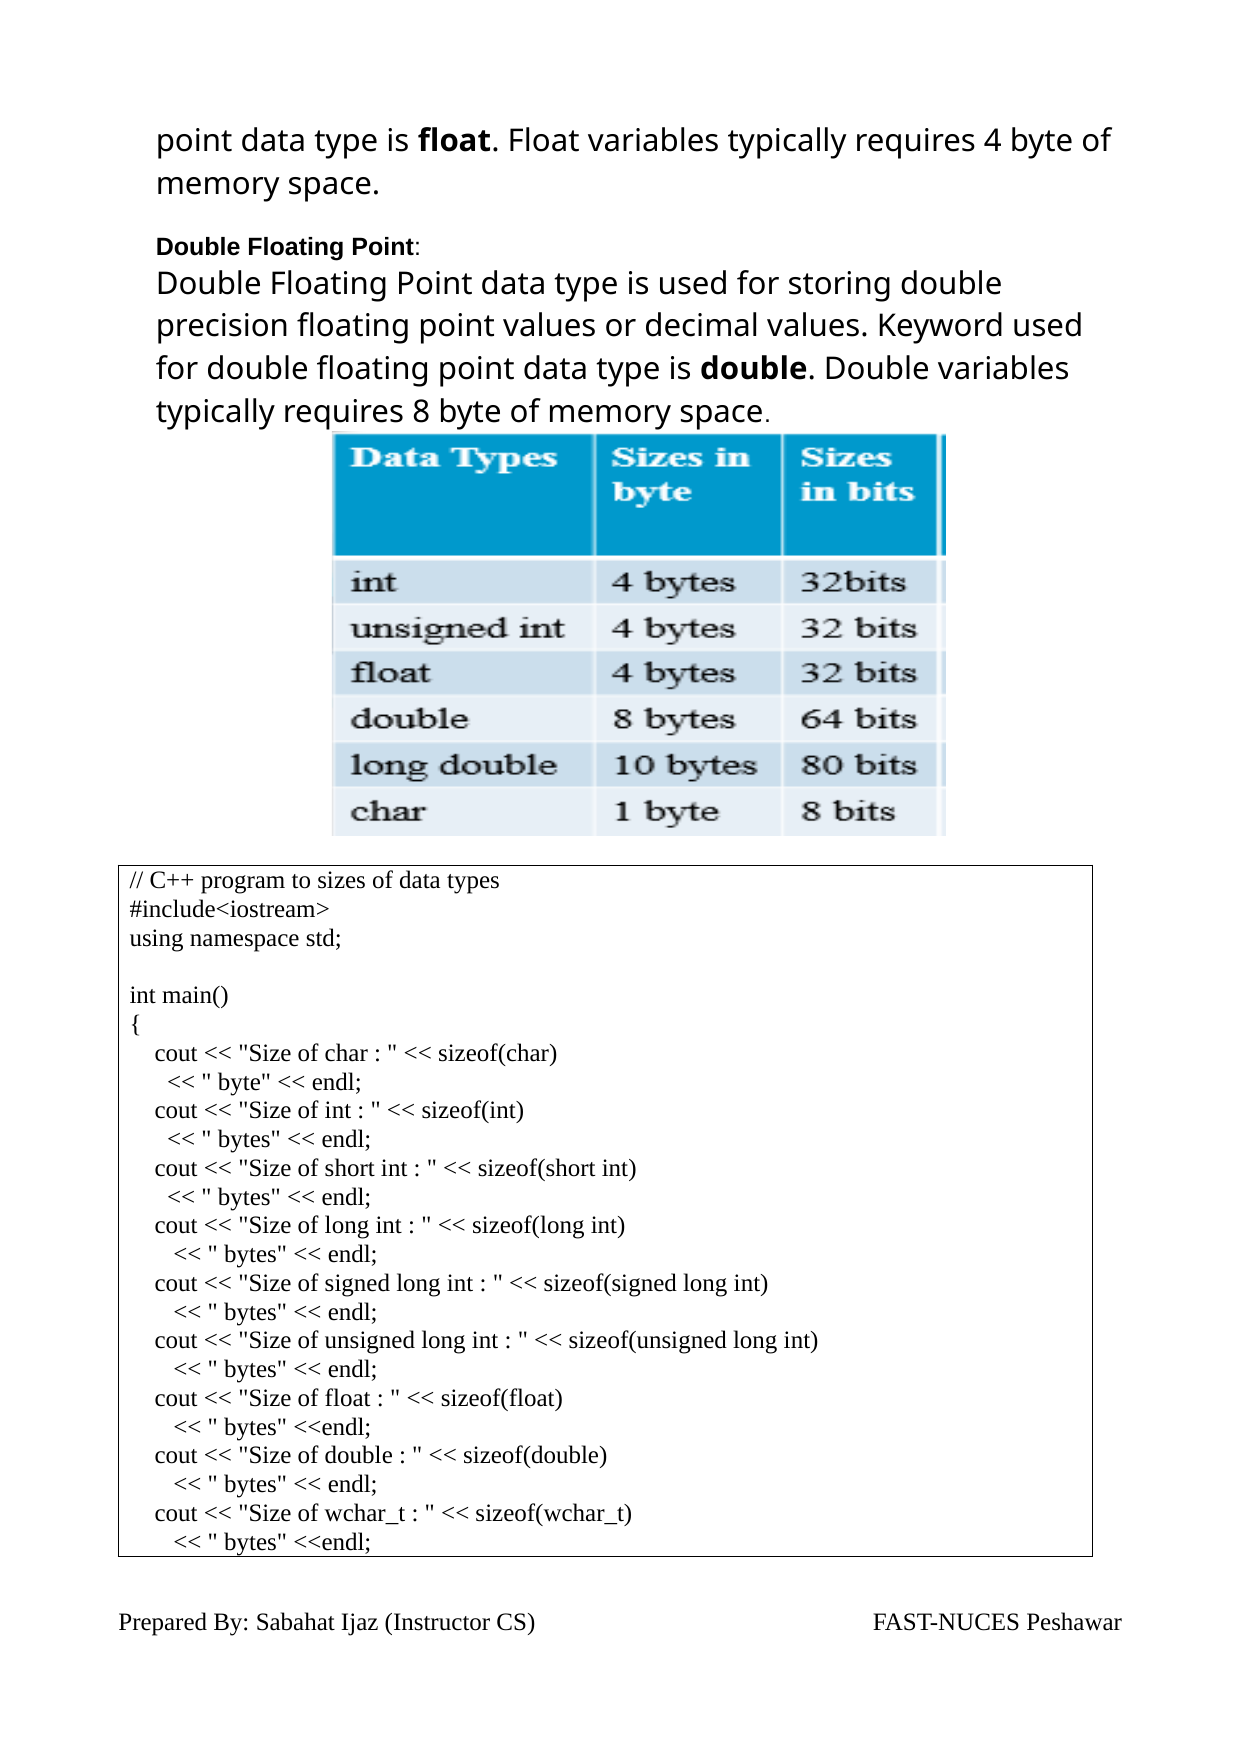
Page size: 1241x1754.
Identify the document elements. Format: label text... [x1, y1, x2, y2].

table_header // C++ program to sizes of data types #include<iostream> using namespace std; int main() { cout << "Size of char : " << sizeof(char) << " byte" << endl; cout << "Size of int : " << sizeof(int) << " bytes" << endl; cout << "Size of short int : " << sizeof(short int) << " bytes" << endl; cout << "Size of long int : " << sizeof(long int) << " bytes" << endl; cout << "Size of signed long int : " << sizeof(signed long int) << " bytes" << endl; cout << "Size of unsigned long int : " << sizeof(unsigned long int) << " bytes" << endl; cout << "Size of float : " << sizeof(float) << " bytes" <<endl; cout << "Size of double : " << sizeof(double) << " bytes" << endl; cout << "Size of wchar_t : " << sizeof(wchar_t) << " bytes" <<endl; [119, 866, 1092, 1556]
text Double Floating Point data type is used for storing double precision floating point values or decimal values. Keyword used for double floating point data type is double. Double variables typically requires 8 byte of memory space. [156, 261, 1122, 431]
text point data type is float. Float variables typically requires 4 byte of memory space. [156, 118, 1122, 203]
picture [331, 431, 946, 836]
text Double Floating Point: [156, 232, 1122, 261]
